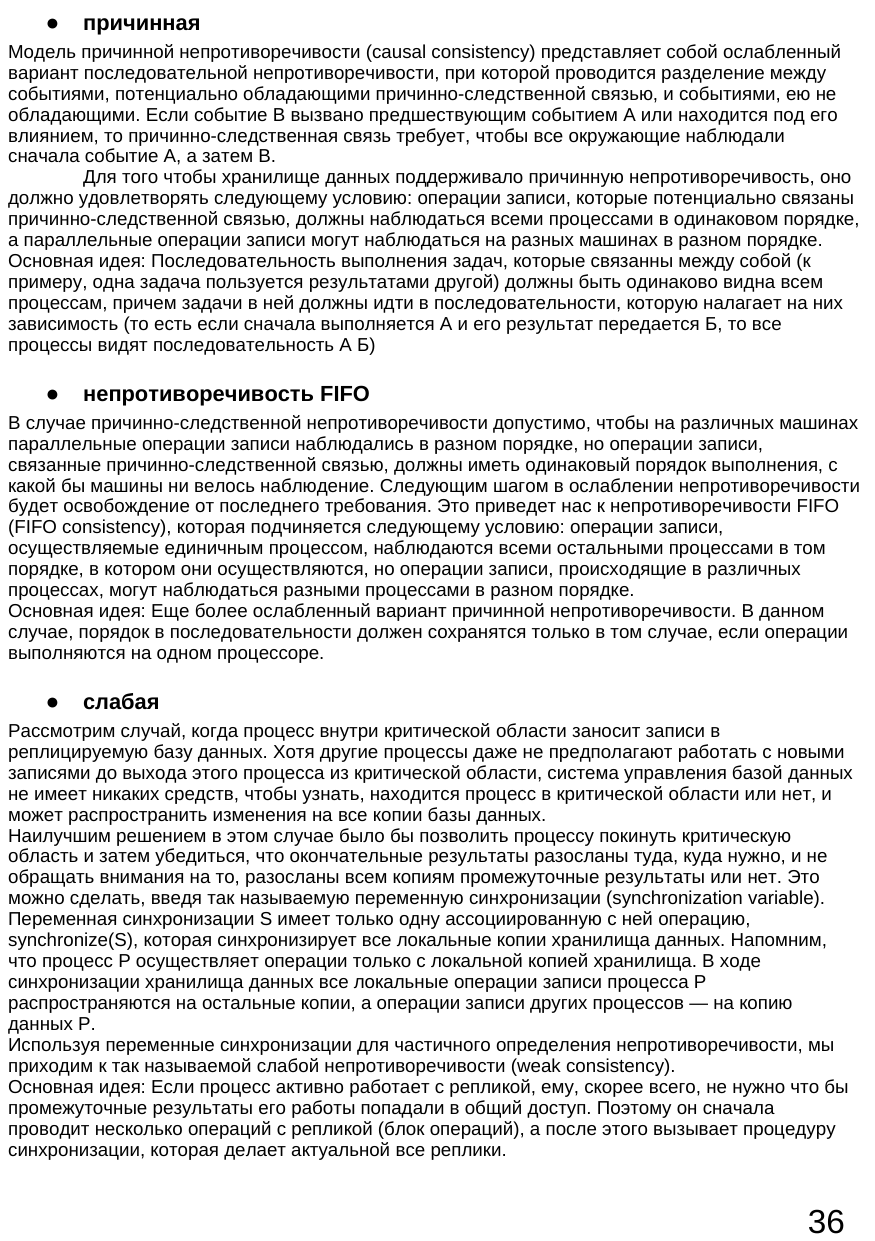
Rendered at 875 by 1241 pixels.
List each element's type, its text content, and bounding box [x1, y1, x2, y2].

text Основная идея: Если процесс активно работает с репликой, ему, скорее всего, не нужно что бы промежуточные результаты его работы попадали в общий доступ. Поэтому он сначала проводит несколько операций с репликой (блок операций), а после этого вызывает процедуру синхронизации, которая делает актуальной все реплики. [8, 1076, 861, 1160]
text Основная идея: Последовательность выполнения задач, которые связанны между собой (к примеру, одна задача пользуется результатами другой) должны быть одинаково видна всем процессам, причем задачи в ней должны идти в последовательности, которую налагает на них зависимость (то есть если сначала выполняется А и его результат передается Б, то все процессы видят последовательность А Б) [8, 251, 861, 355]
text Рассмотрим случай, когда процесс внутри критической области заносит записи в реплицируемую базу данных. Хотя другие процессы даже не предполагают работать с новыми записями до выхода этого процесса из критической области, система управления базой данных не имеет никаких средств, чтобы узнать, находится процесс в критической области или нет, и может распространить изменения на все копии базы данных. [8, 720, 861, 825]
text Наилучшим решением в этом случае было бы позволить процессу покинуть критическую область и затем убедиться, что окончательные результаты разосланы туда, куда нужно, и не обращать внимания на то, разосланы всем копиям промежуточные результаты или нет. Это можно сделать, введя так называемую переменную синхронизации (synchronization variable). Переменная синхронизации S имеет только одну ассоциированную с ней операцию, synchronize(S), которая синхронизирует все локальные копии хранилища данных. Напомним, что процесс Р осуществляет операции только с локальной копией хранилища. В ходе синхронизации хранилища данных все локальные операции записи процесса Р распространяются на остальные копии, а операции записи других процессов — на копию данных Р. [8, 825, 861, 1034]
text Используя переменные синхронизации для частичного определения непротиворечивости, мы приходим к так называемой слабой непротиворечивости (weak consistency). [8, 1034, 861, 1076]
subtitle непротиворечивость FIFO [45, 380, 861, 406]
text Модель причинной непротиворечивости (causal consistency) представляет собой ослабленный вариант последовательной непротиворечивости, при которой проводится разделение между событиями, потенциально обладающими причинно-следственной связью, и событиями, ею не обладающими. Если событие В вызвано предшествующим событием А или находится под его влиянием, то причинно-следственная связь требует, чтобы все окружающие наблюдали сначала событие А, а затем В. [8, 41, 861, 167]
subtitle слабая [45, 688, 861, 714]
text В случае причинно-следственной непротиворечивости допустимо, чтобы на различных машинах параллельные операции записи наблюдались в разном порядке, но операции записи, связанные причинно-следственной связью, должны иметь одинаковый порядок выполнения, с какой бы машины ни велось наблюдение. Следующим шагом в ослаблении непротиворечивости будет освобождение от последнего требования. Это приведет нас к непротиворечивости FIFO (FIFO consistency), которая подчиняется следующему условию: операции записи, осуществляемые единичным процессом, наблюдаются всеми остальными процессами в том порядке, в котором они осуществляются, но операции записи, происходящие в различных процессах, могут наблюдаться разными процессами в разном порядке. [8, 412, 861, 601]
text Для того чтобы хранилище данных поддерживало причинную непротиворечивость, оно должно удовлетворять следующему условию: операции записи, которые потенциально связаны причинно-следственной связью, должны наблюдаться всеми процессами в одинаковом порядке, а параллельные операции записи могут наблюдаться на разных машинах в разном порядке. [8, 167, 861, 251]
text Основная идея: Еще более ослабленный вариант причинной непротиворечивости. В данном случае, порядок в последовательности должен сохранятся только в том случае, если операции выполняются на одном процессоре. [8, 601, 861, 663]
subtitle причинная [45, 9, 861, 35]
